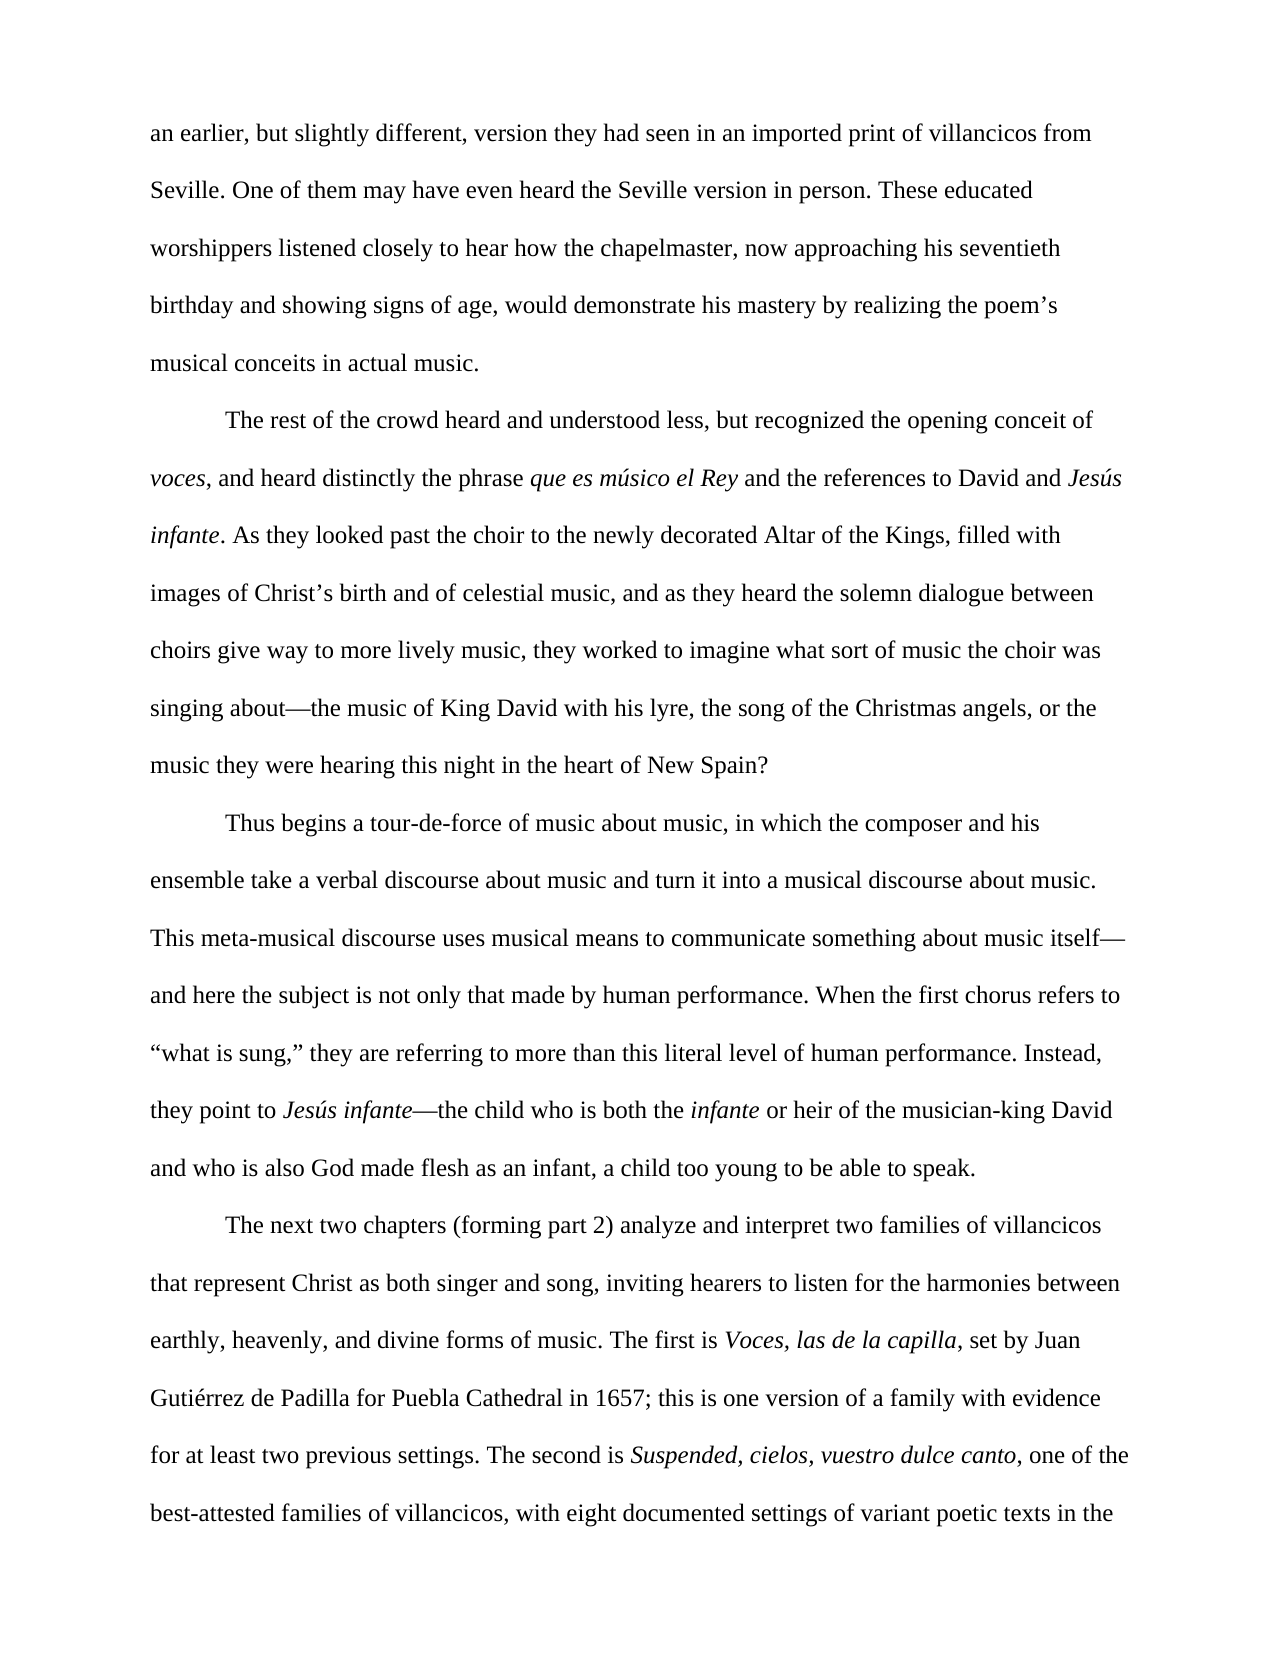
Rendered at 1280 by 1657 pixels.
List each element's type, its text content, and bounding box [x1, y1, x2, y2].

text Thus begins a tour-de-force of music about music, in which the composer and his ensemble take a verbal discourse about music and turn it into a musical discourse about music. This meta-musical discourse uses musical means to communicate something about music itself—and here the subject is not only that made by human performance. When the first chorus refers to “what is sung,” they are referring to more than this literal level of human performance. Instead, they point to Jesús infante—the child who is both the infante or heir of the musician-king David and who is also God made flesh as an infant, a child too young to be able to speak. [150, 808, 1130, 1182]
text The next two chapters (forming part 2) analyze and interpret two families of villancicos that represent Christ as both singer and song, inviting hearers to listen for the harmonies between earthly, heavenly, and divine forms of music. The first is Voces, las de la capilla, set by Juan Gutiérrez de Padilla for Puebla Cathedral in 1657; this is one version of a family with evidence for at least two previous settings. The second is Suspended, cielos, vuestro dulce canto, one of the best-attested families of villancicos, with eight documented settings of variant poetic texts in the [150, 1211, 1130, 1527]
text an earlier, but slightly different, version they had seen in an imported print of villancicos from Seville. One of them may have even heard the Seville version in person. These educated worshippers listened closely to hear how the chapelmaster, now approaching his seventieth birthday and showing signs of age, would demonstrate his mastery by realizing the poem’s musical conceits in actual music. [150, 118, 1130, 377]
text The rest of the crowd heard and understood less, but recognized the opening conceit of voces, and heard distinctly the phrase que es músico el Rey and the references to David and Jesús infante. As they looked past the choir to the newly decorated Altar of the Kings, filled with images of Christ’s birth and of celestial music, and as they heard the solemn dialogue between choirs give way to more lively music, they worked to imagine what sort of music the choir was singing about—the music of King David with his lyre, the song of the Christmas angels, or the music they were hearing this night in the heart of New Spain? [150, 406, 1130, 779]
